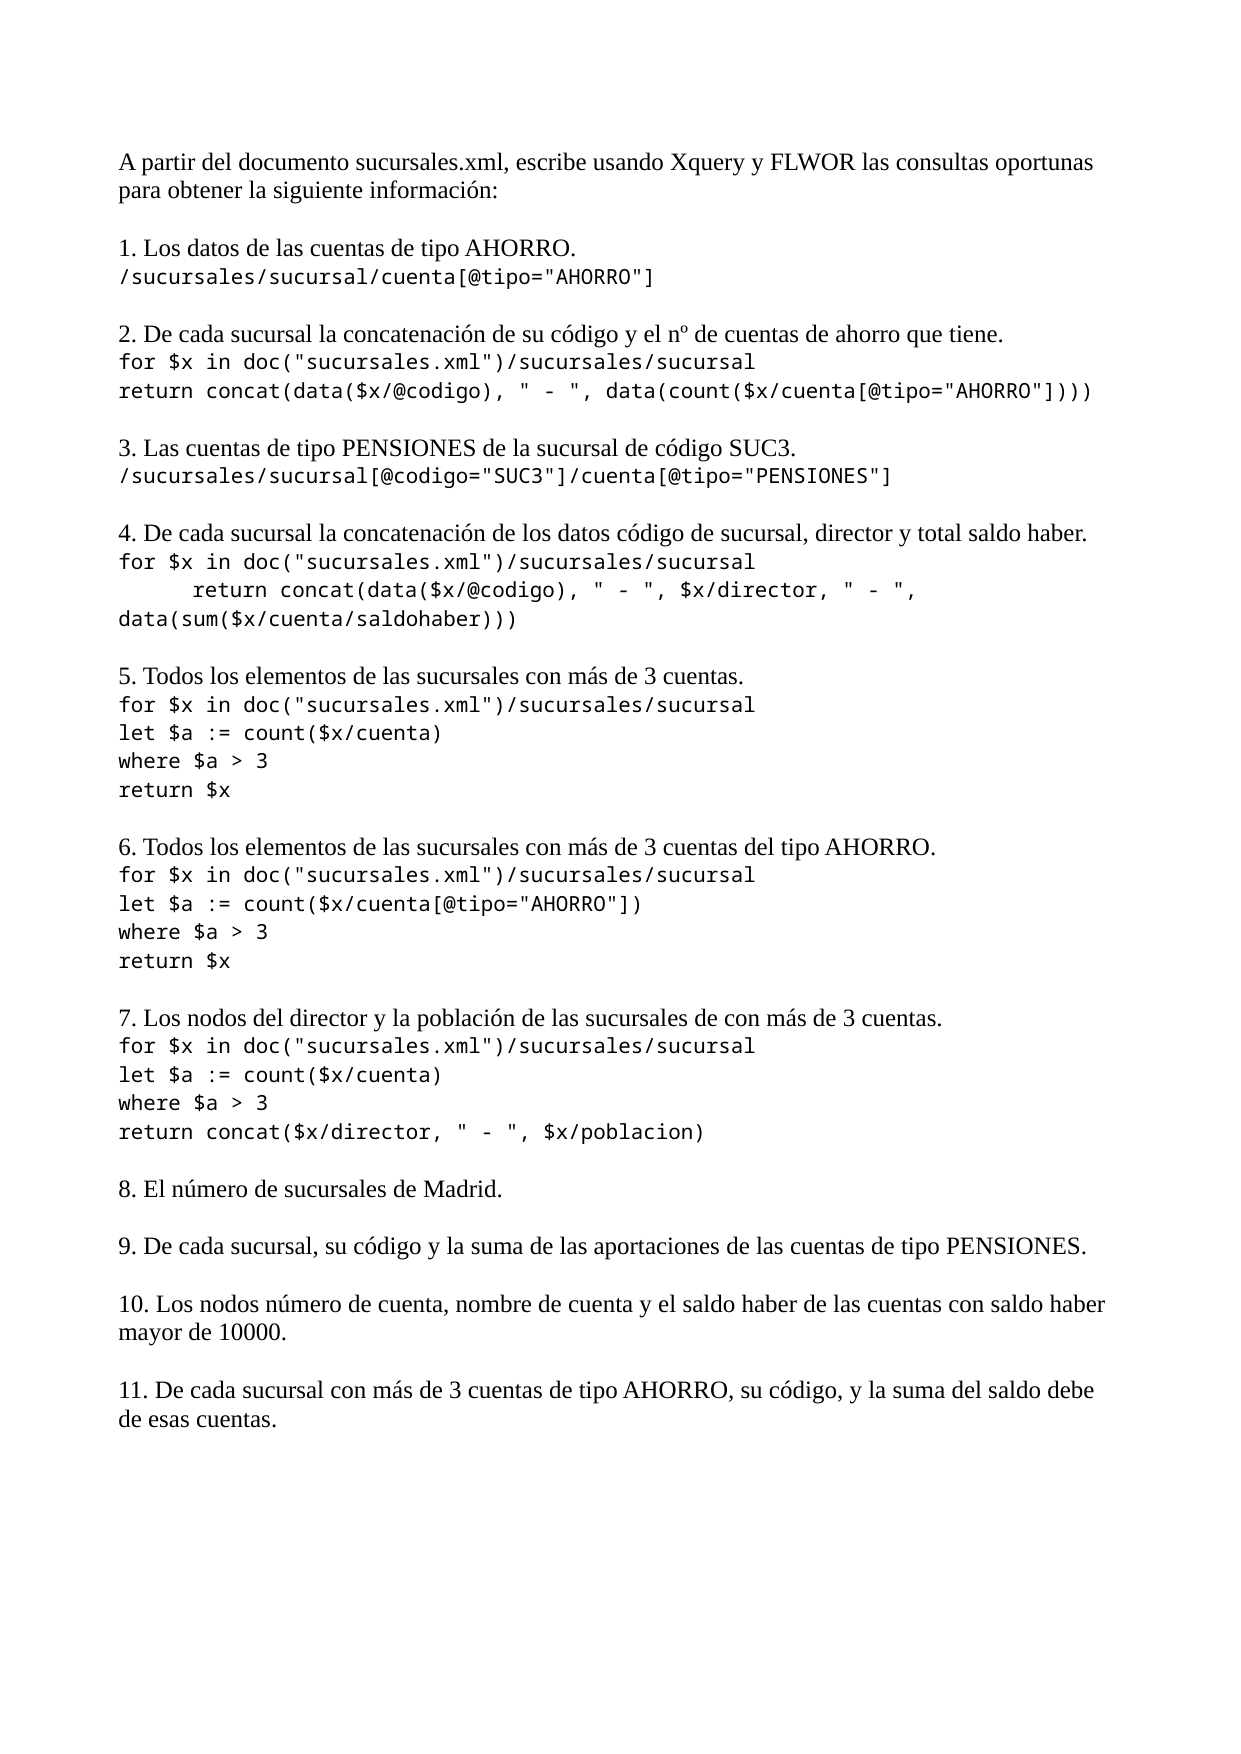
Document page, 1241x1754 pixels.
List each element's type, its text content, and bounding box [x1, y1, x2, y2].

text 9. De cada sucursal, su código y la suma de las aportaciones de las cuentas de tipo PENSIONES. [118, 1231, 1122, 1260]
text for $x in doc("sucursales.xml")/sucursales/sucursal let $a := count($x/cuenta) where $a > 3 return $x [118, 690, 1122, 832]
text /sucursales/sucursal/cuenta[@tipo="AHORRO"] [118, 262, 1122, 319]
text for $x in doc("sucursales.xml")/sucursales/sucursal return concat(data($x/@codigo), " - ", $x/director, " - ", data(sum($x/cuenta/saldohaber))) [118, 547, 1122, 661]
text 2. De cada sucursal la concatenación de su código y el nº de cuentas de ahorro que tiene. [118, 319, 1122, 347]
text A partir del documento sucursales.xml, escribe usando Xquery y FLWOR las consultas oportunas [118, 147, 1122, 176]
text 7. Los nodos del director y la población de las sucursales de con más de 3 cuentas. [118, 1003, 1122, 1032]
text for $x in doc("sucursales.xml")/sucursales/sucursal return concat(data($x/@codigo), " - ", data(count($x/cuenta[@tipo="AHORRO"]))) [118, 347, 1122, 433]
text de esas cuentas. [118, 1404, 1122, 1432]
text for $x in doc("sucursales.xml")/sucursales/sucursal let $a := count($x/cuenta[@tipo="AHORRO"]) where $a > 3 return $x [118, 861, 1122, 1003]
text 3. Las cuentas de tipo PENSIONES de la sucursal de código SUC3. [118, 433, 1122, 462]
text 6. Todos los elementos de las sucursales con más de 3 cuentas del tipo AHORRO. [118, 832, 1122, 861]
text 5. Todos los elementos de las sucursales con más de 3 cuentas. [118, 661, 1122, 690]
text 10. Los nodos número de cuenta, nombre de cuenta y el saldo haber de las cuentas con saldo haber [118, 1289, 1122, 1317]
text para obtener la siguiente información: [118, 176, 1122, 204]
text /sucursales/sucursal[@codigo="SUC3"]/cuenta[@tipo="PENSIONES"] [118, 462, 1122, 518]
text 1. Los datos de las cuentas de tipo AHORRO. [118, 233, 1122, 262]
text 11. De cada sucursal con más de 3 cuentas de tipo AHORRO, su código, y la suma del saldo debe [118, 1375, 1122, 1404]
text 8. El número de sucursales de Madrid. [118, 1174, 1122, 1202]
text mayor de 10000. [118, 1317, 1122, 1346]
text for $x in doc("sucursales.xml")/sucursales/sucursal let $a := count($x/cuenta) where $a > 3 return concat($x/director, " - ", $x/poblacion) [118, 1032, 1122, 1174]
text 4. De cada sucursal la concatenación de los datos código de sucursal, director y total saldo haber. [118, 518, 1122, 547]
